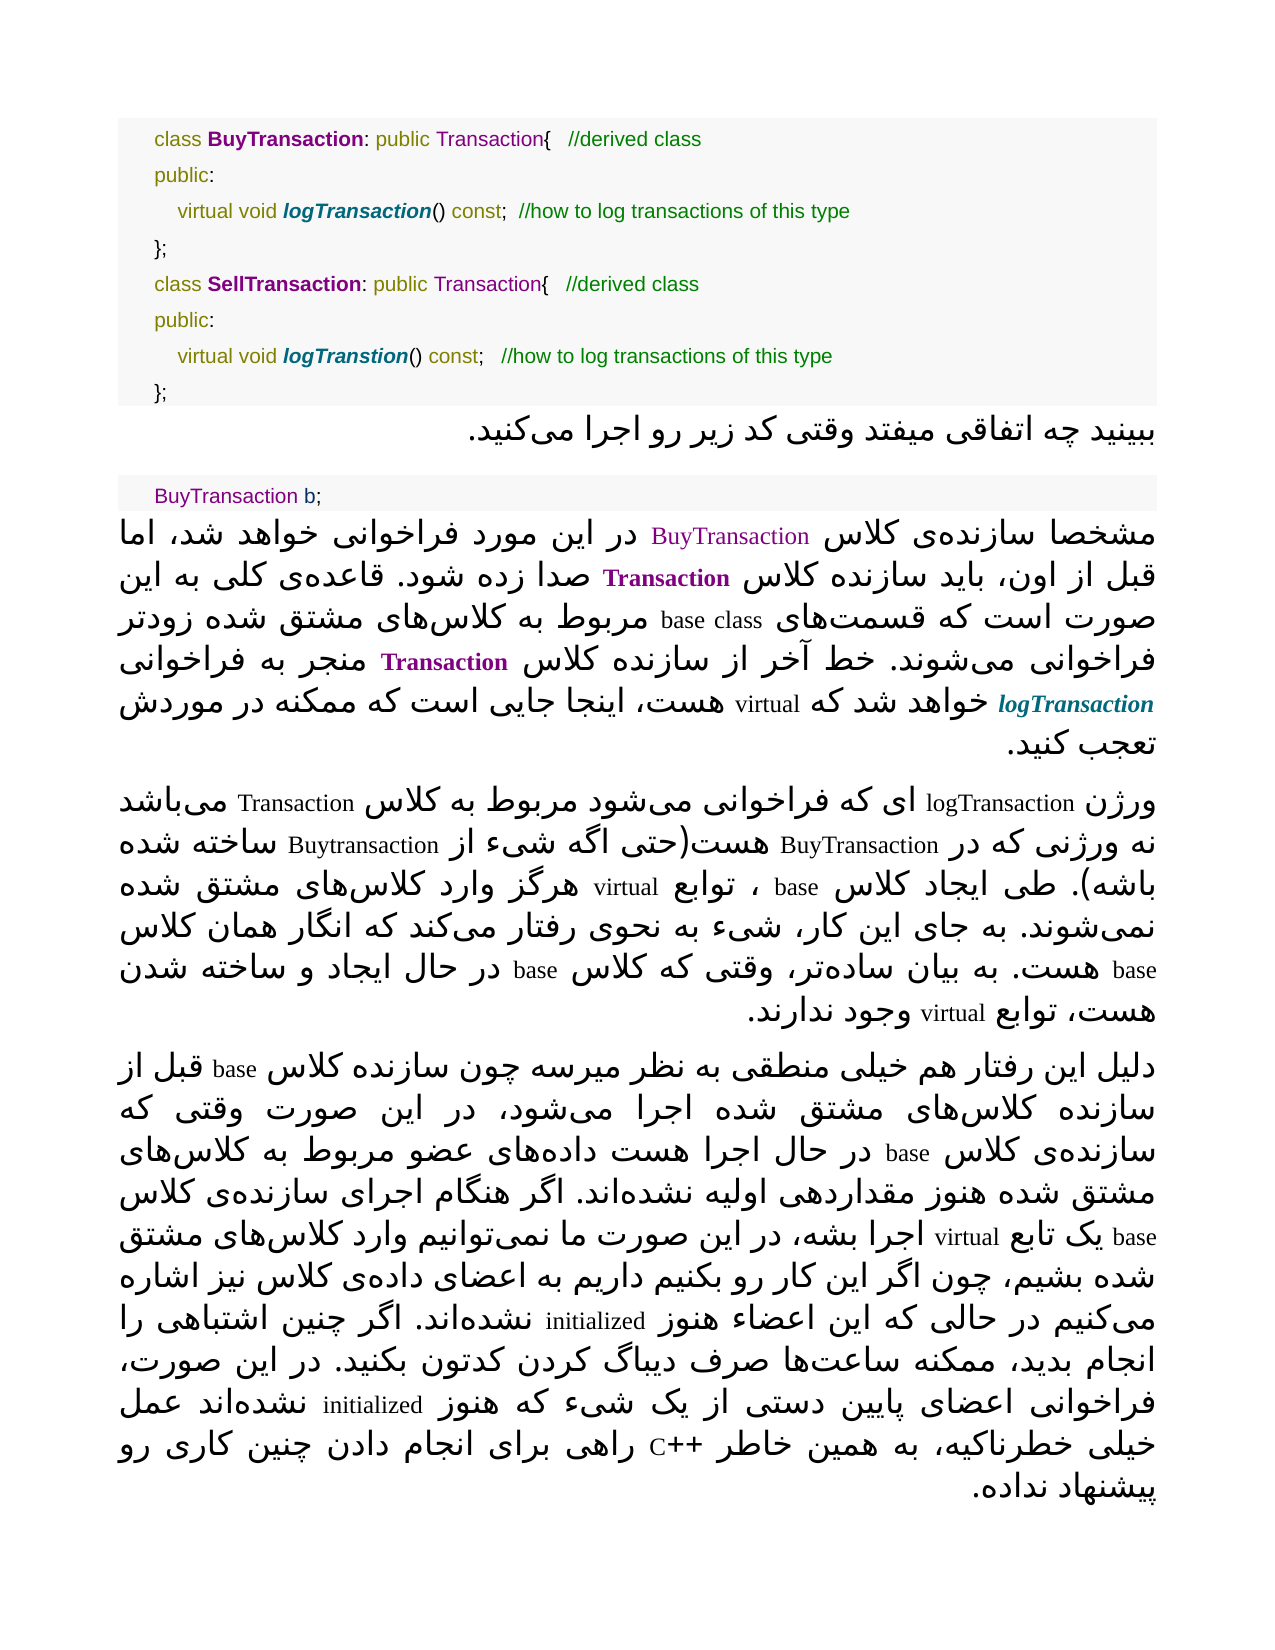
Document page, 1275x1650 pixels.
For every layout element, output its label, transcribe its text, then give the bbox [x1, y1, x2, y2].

text BuyTransaction b; [118, 475, 1157, 511]
text virtual void logTransaction() const; //how to log transactions of this type [118, 190, 1157, 226]
text ورژن logTransaction ای که فراخوانی می‌شود مربوط به کلاس Transaction می‌باشد نه ورژنی که در BuyTransaction هست(حتی اگه شیء از Buytransaction ساخته شده باشه). طی ایجاد کلاس base ، توابع virtual هرگز وارد کلاس‌های مشتق شده نمی‌شوند. به جای این کار، شیء به نحوی رفتار می‌کند که انگار همان کلاس base هست. به بیان ساده‌تر، وقتی که کلاس base در حال ایجاد و ساخته شدن هست، توابع virtual وجود ندارند. [118, 777, 1157, 1029]
text }; [118, 226, 1157, 262]
text public: [118, 298, 1157, 334]
text class SellTransaction: public Transaction{ //derived class [118, 262, 1157, 298]
text ببینید چه اتفاقی میفتد وقتی کد زیر رو اجرا می‌کنید. [118, 406, 1157, 448]
text }; [118, 370, 1157, 406]
text virtual void logTranstion() const; //how to log transactions of this type [118, 334, 1157, 370]
text دلیل این رفتار هم خیلی منطقی به نظر میرسه چون سازنده کلاس base قبل از سازنده کلاس‌های مشتق شده اجرا می‌شود، در این صورت وقتی که سازنده‌ی کلاس base در حال اجرا هست داده‌های عضو مربوط به کلاس‌های مشتق شده هنوز مقداردهی اولیه نشده‌اند. اگر هنگام اجرای سازنده‌ی کلاس base یک تابع virtual اجرا بشه، در این صورت ما نمی‌توانیم وارد کلاس‌های مشتق شده بشیم، چون اگر این کار رو بکنیم داریم به اعضای داده‌ی کلاس نیز اشاره می‌کنیم در حالی که این اعضاء هنوز initialized نشده‌اند. اگر چنین اشتباهی را انجام بدید، ممکنه ساعت‌ها صرف دیباگ کردن کدتون بکنید. در این صورت، فراخوانی اعضای پایین دستی از یک شیء که هنوز initialized نشده‌اند عمل خیلی خطرناکیه، به همین خاطر ++C راهی برای انجام دادن چنین کاری رو پیشنهاد نداده. [118, 1044, 1157, 1506]
text مشخصا سازنده‌ی کلاس BuyTransaction در این مورد فراخوانی خواهد شد، اما قبل از اون، باید سازنده کلاس Transaction صدا زده شود. قاعده‌ی کلی به این صورت است که قسمت‌های base class مربوط به کلاس‌های مشتق شده زودتر فراخوانی می‌شوند. خط آخر از سازنده کلاس Transaction منجر به فراخوانی logTransaction خواهد شد که virtual هست، اینجا جایی است که ممکنه در موردش تعجب کنید. [118, 511, 1157, 763]
text public: [118, 154, 1157, 190]
text class BuyTransaction: public Transaction{ //derived class [118, 118, 1157, 154]
